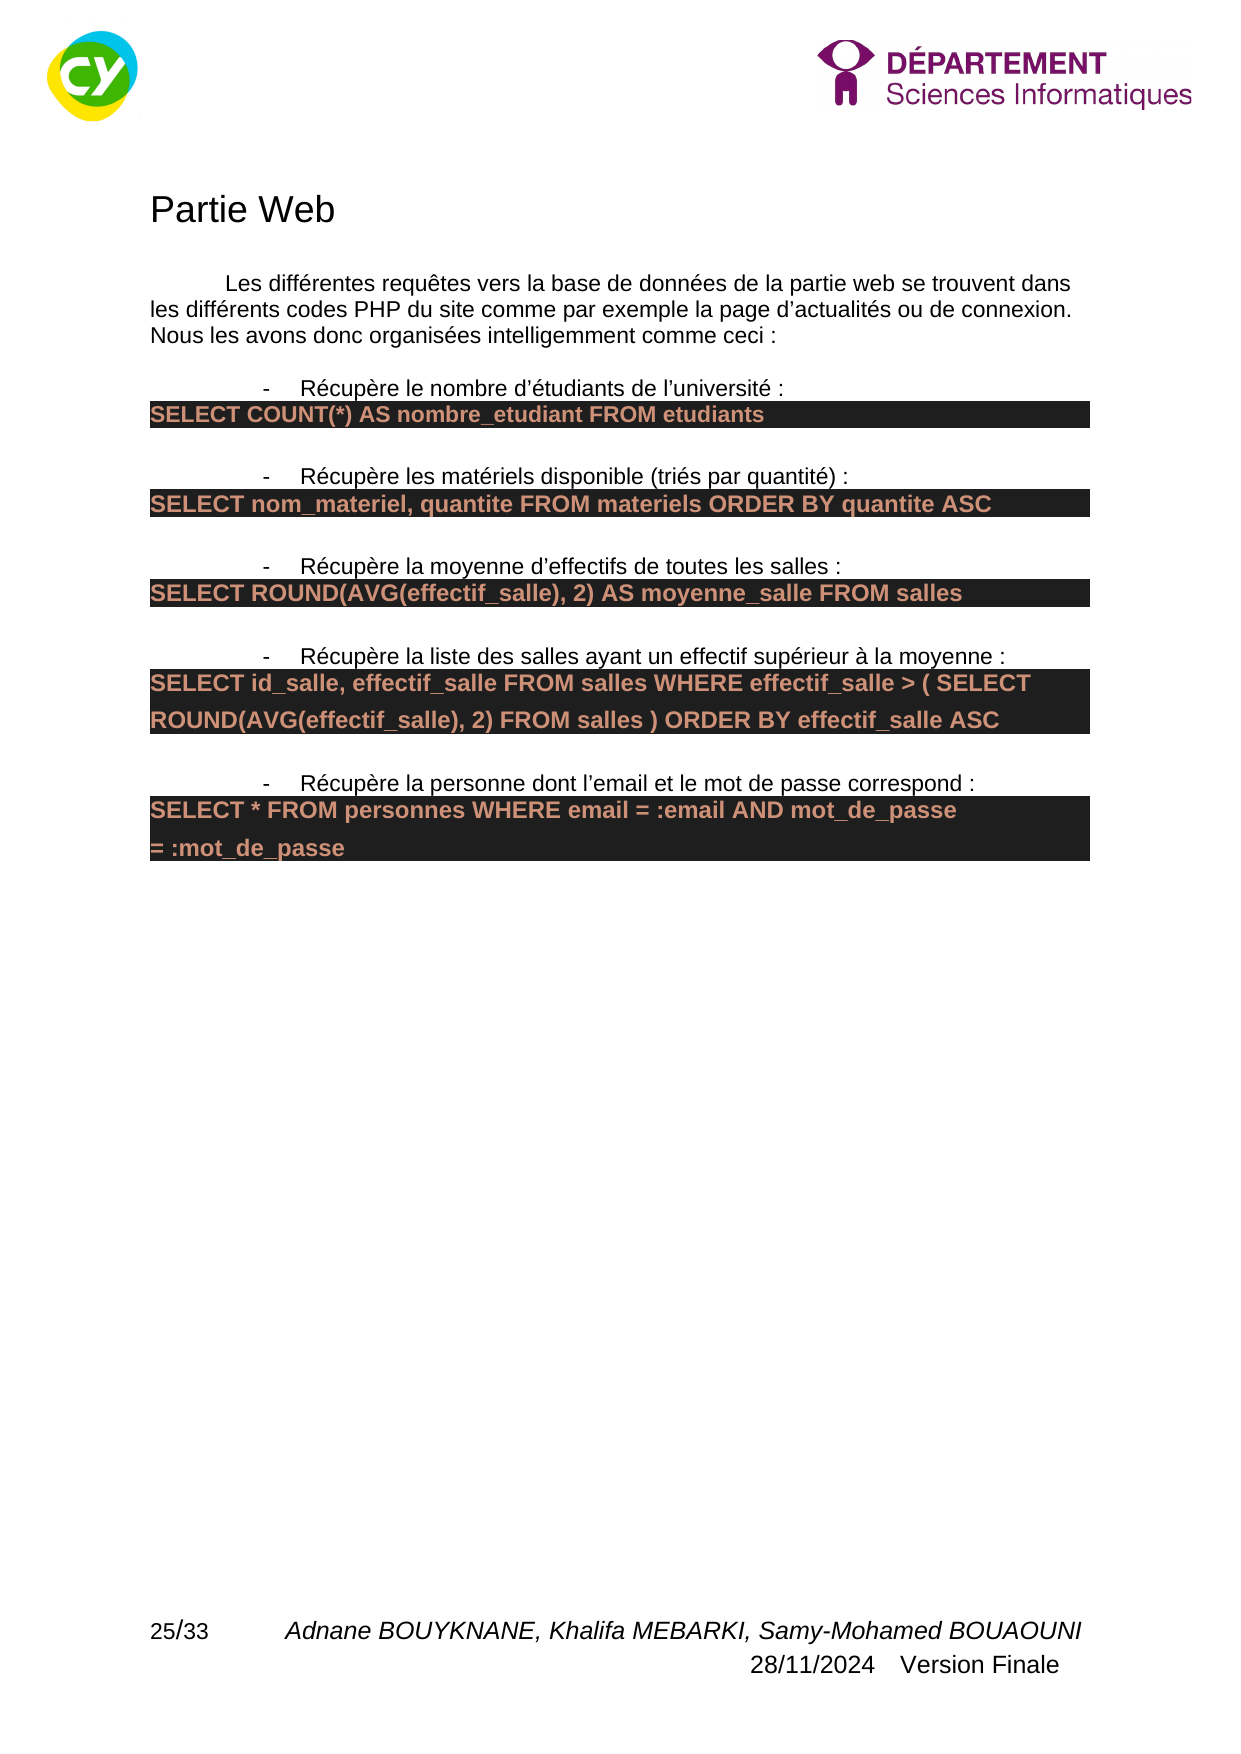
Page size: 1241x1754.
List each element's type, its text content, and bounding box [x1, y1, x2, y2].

text Les différentes requêtes vers la base de données de la partie web se trouvent dans les différents codes PHP du site comme par exemple la page d’actualités ou de connexion. Nous les avons donc organisées intelligemment comme ceci : [150, 269, 1090, 348]
list Récupère la liste des salles ayant un effectif supérieur à la moyenne : [262, 643, 1090, 669]
picture [37, 18, 150, 131]
text SELECT ROUND(AVG(effectif_salle), 2) AS moyenne_salle FROM salles [150, 579, 1090, 607]
text SELECT id_salle, effectif_salle FROM salles WHERE effectif_salle > ( SELECT ROUND(AVG(effectif_salle), 2) FROM salles ) ORDER BY effectif_salle ASC [150, 669, 1090, 734]
text SELECT nom_materiel, quantite FROM materiels ORDER BY quantite ASC [150, 489, 1090, 517]
list Récupère les matériels disponible (triés par quantité) : [262, 463, 1090, 489]
list Récupère la moyenne d’effectifs de toutes les salles : [262, 553, 1090, 579]
list Récupère la personne dont l’email et le mot de passe correspond : [262, 770, 1090, 796]
picture [817, 40, 1192, 110]
text SELECT COUNT(*) AS nombre_etudiant FROM etudiants [150, 401, 1090, 428]
text SELECT * FROM personnes WHERE email = :email AND mot_de_passe = :mot_de_passe [150, 796, 1090, 861]
subtitle Partie Web [150, 187, 1090, 231]
list Récupère le nombre d’étudiants de l’université : [262, 375, 1090, 401]
